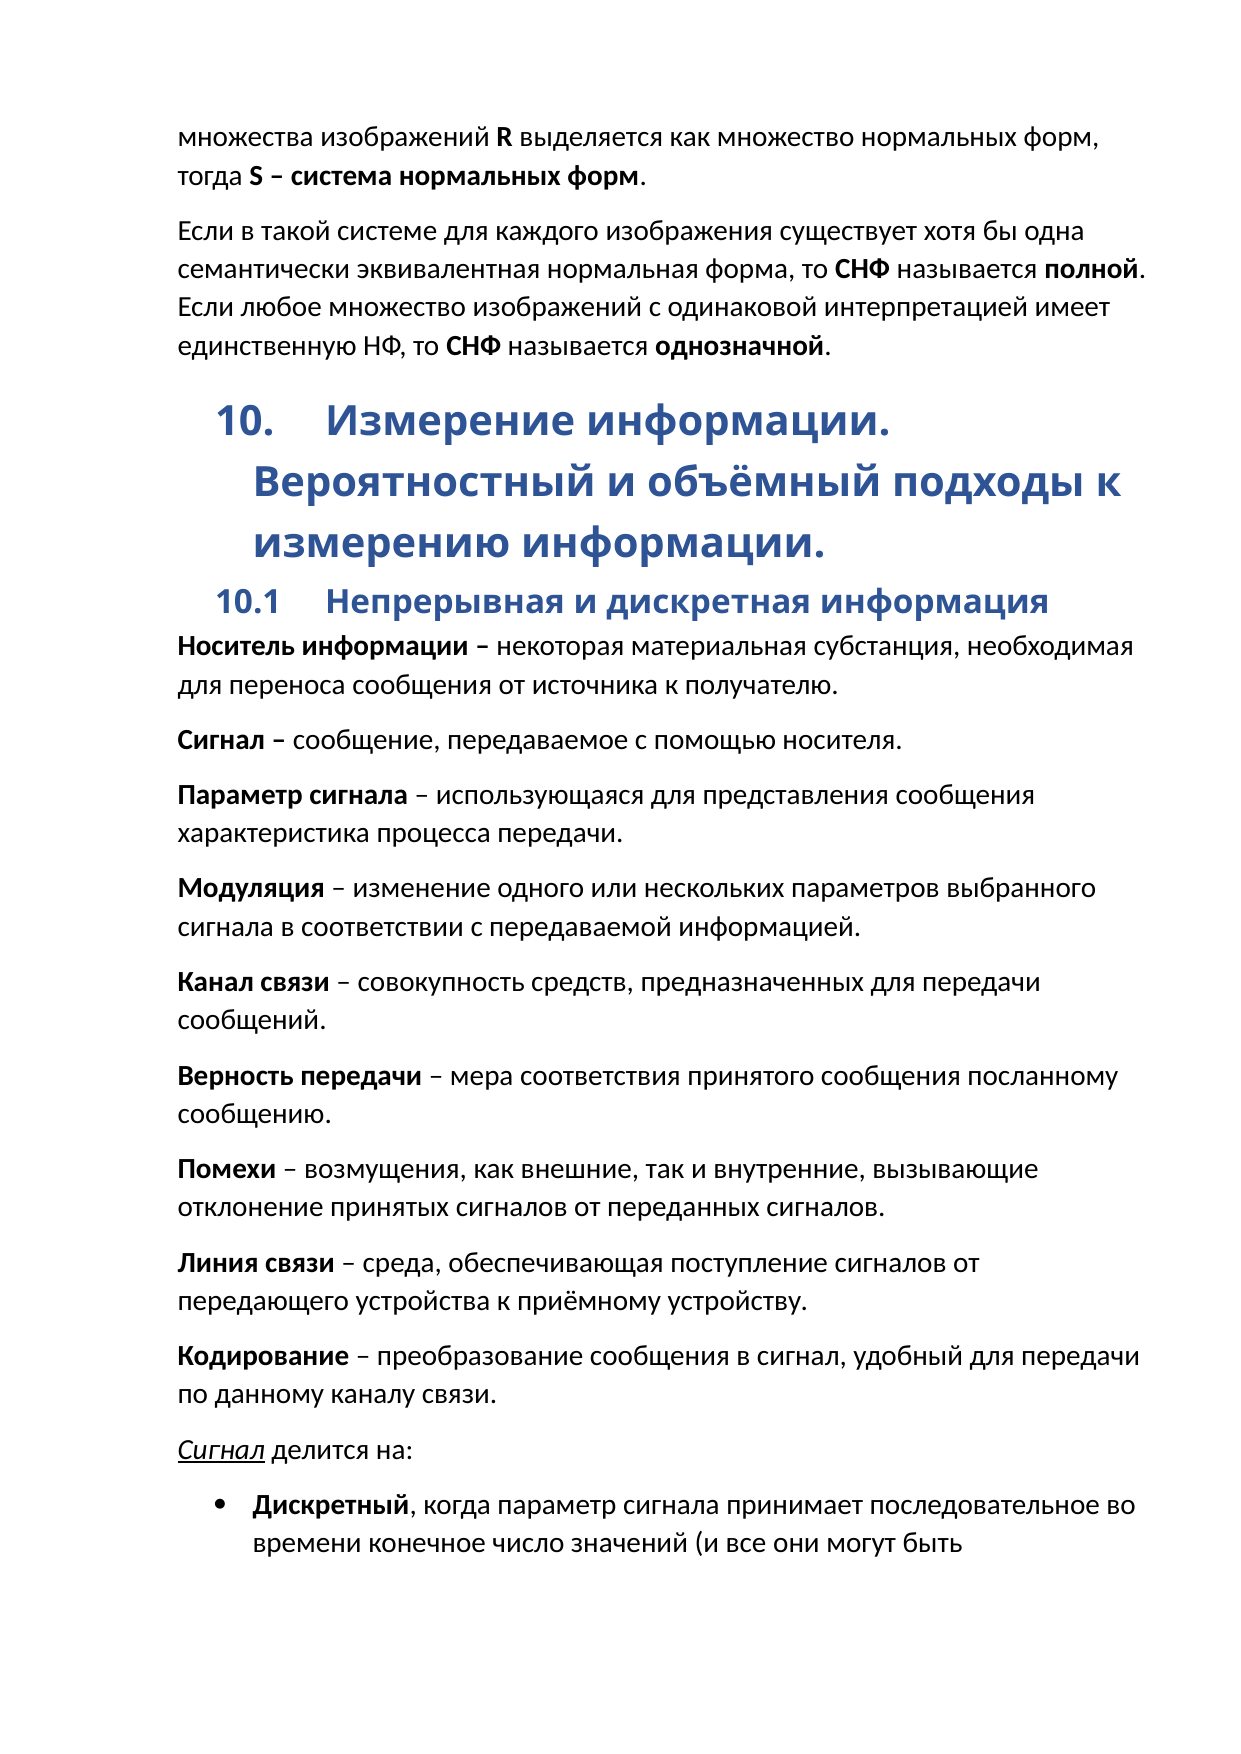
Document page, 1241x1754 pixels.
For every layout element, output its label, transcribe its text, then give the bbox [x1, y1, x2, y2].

text Сигнал – сообщение, передаваемое с помощью носителя. [177, 721, 1152, 756]
text Канал связи – совокупность средств, предназначенных для передачи сообщений. [177, 963, 1152, 1037]
text Если в такой системе для каждого изображения существует хотя бы одна семантически эквивалентная нормальная форма, то СНФ называется полной. Если любое множество изображений с одинаковой интерпретацией имеет единственную НФ, то СНФ называется однозначной. [177, 212, 1152, 363]
subtitle Непрерывная и дискретная информация [215, 578, 1152, 624]
text Кодирование – преобразование сообщения в сигнал, удобный для передачи по данному каналу связи. [177, 1337, 1152, 1411]
text Помехи – возмущения, как внешние, так и внутренние, вызывающие отклонение принятых сигналов от переданных сигналов. [177, 1150, 1152, 1224]
text множества изображений R выделяется как множество нормальных форм, тогда S – система нормальных форм. [177, 118, 1152, 192]
text Сигнал делится на: [177, 1431, 1152, 1466]
text Параметр сигнала – использующаяся для представления сообщения характеристика процесса передачи. [177, 776, 1152, 850]
subtitle Измерение информации. Вероятностный и объёмный подходы к измерению информации. [215, 390, 1152, 570]
list Дискретный, когда параметр сигнала принимает последовательное во времени конечное число значений (и все они могут быть [215, 1486, 1152, 1560]
text Модуляция – изменение одного или нескольких параметров выбранного сигнала в соответствии с передаваемой информацией. [177, 869, 1152, 943]
text Носитель информации – некоторая материальная субстанция, необходимая для переноса сообщения от источника к получателю. [177, 627, 1152, 701]
text Линия связи – среда, обеспечивающая поступление сигналов от передающего устройства к приёмному устройству. [177, 1244, 1152, 1318]
text Верность передачи – мера соответствия принятого сообщения посланному сообщению. [177, 1057, 1152, 1131]
